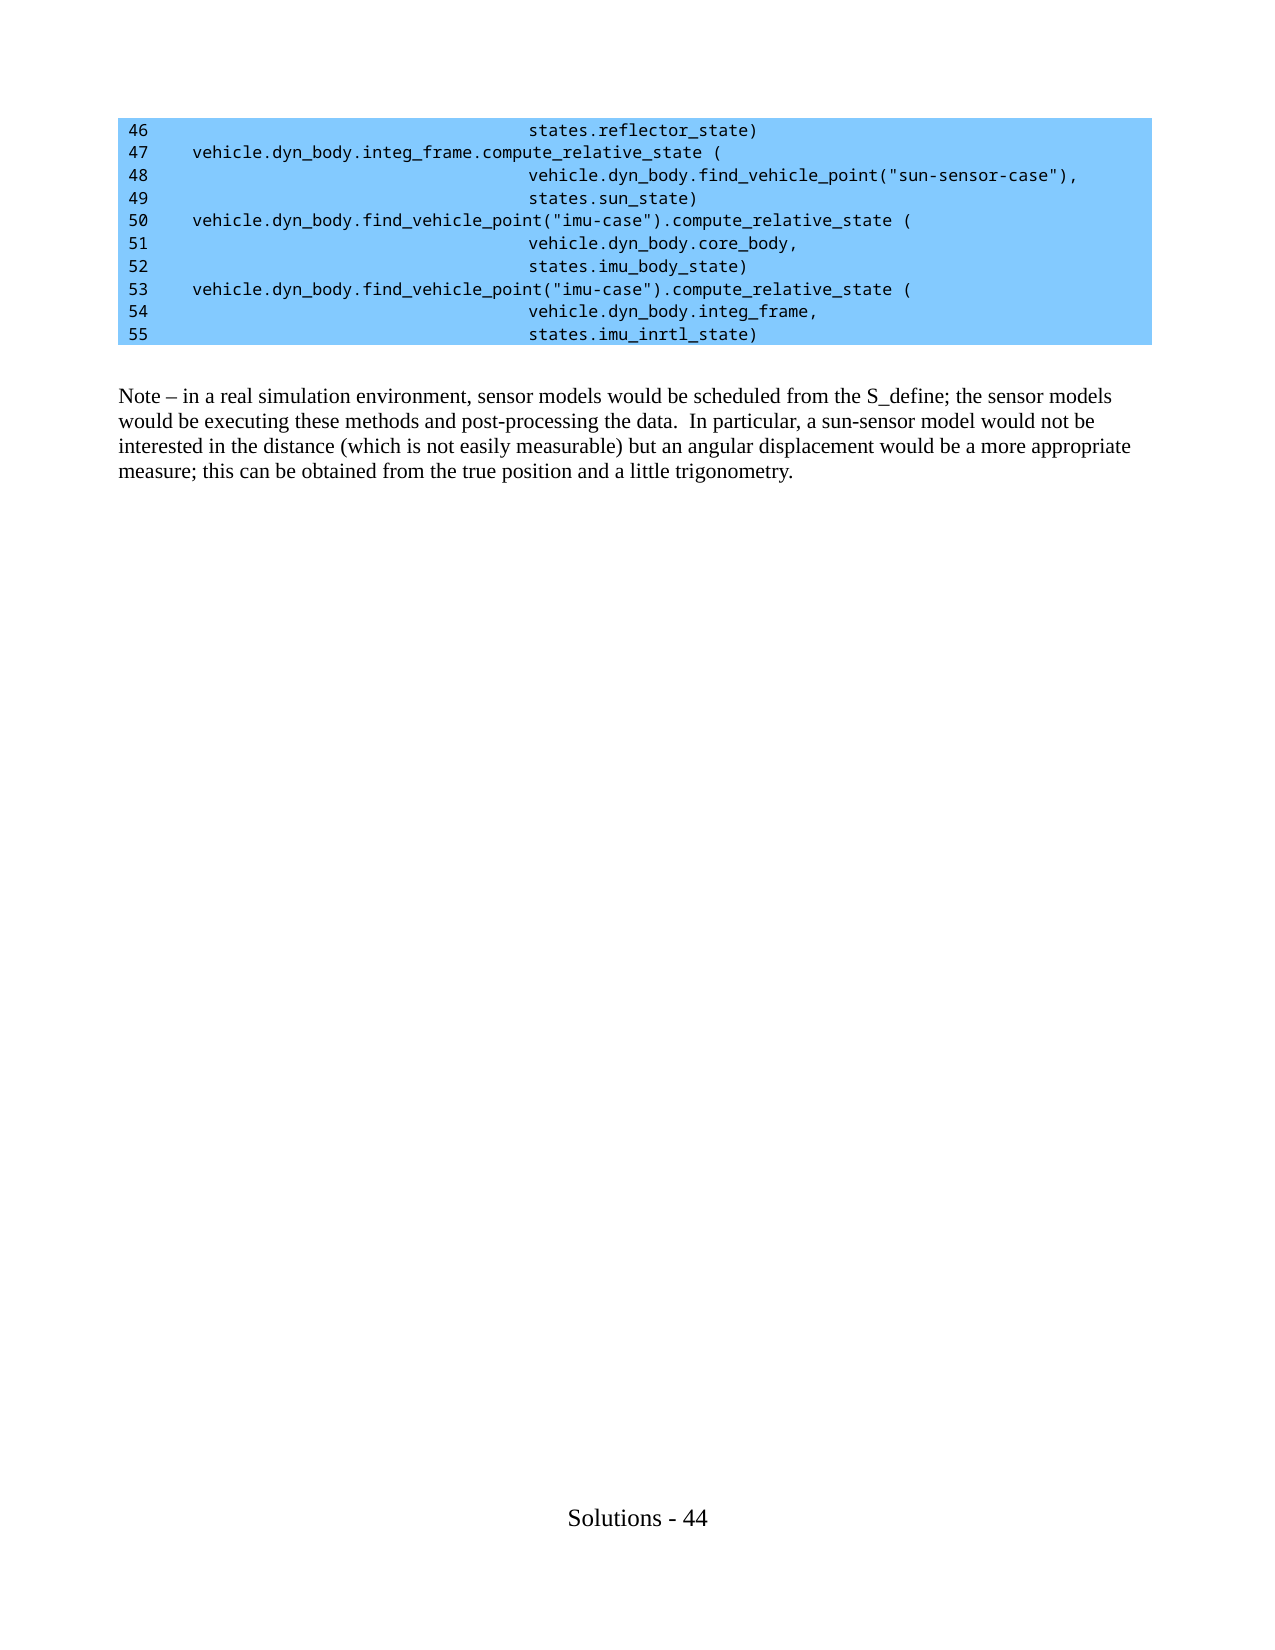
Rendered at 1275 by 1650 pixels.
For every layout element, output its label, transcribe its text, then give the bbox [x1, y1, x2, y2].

text 54 vehicle.dyn_body.integ_frame, [118, 300, 1152, 322]
text 55 states.imu_inrtl_state) [118, 322, 1152, 345]
text 47 vehicle.dyn_body.integ_frame.compute_relative_state ( [118, 141, 1152, 163]
text 53 vehicle.dyn_body.find_vehicle_point("imu-case").compute_relative_state ( [118, 277, 1152, 300]
text 52 states.imu_body_state) [118, 254, 1152, 277]
text Note – in a real simulation environment, sensor models would be scheduled from the S_define; the sensor models would be executing these methods and post-processing the data. In particular, a sun-sensor model would not be interested in the distance (which is not easily measurable) but an angular displacement would be a more appropriate measure; this can be obtained from the true position and a little trigonometry. [118, 383, 1168, 484]
text 46 states.reflector_state) [118, 118, 1152, 141]
text 49 states.sun_state) [118, 186, 1152, 209]
text 48 vehicle.dyn_body.find_vehicle_point("sun-sensor-case"), [118, 163, 1152, 186]
text 51 vehicle.dyn_body.core_body, [118, 232, 1152, 254]
text 50 vehicle.dyn_body.find_vehicle_point("imu-case").compute_relative_state ( [118, 209, 1152, 232]
